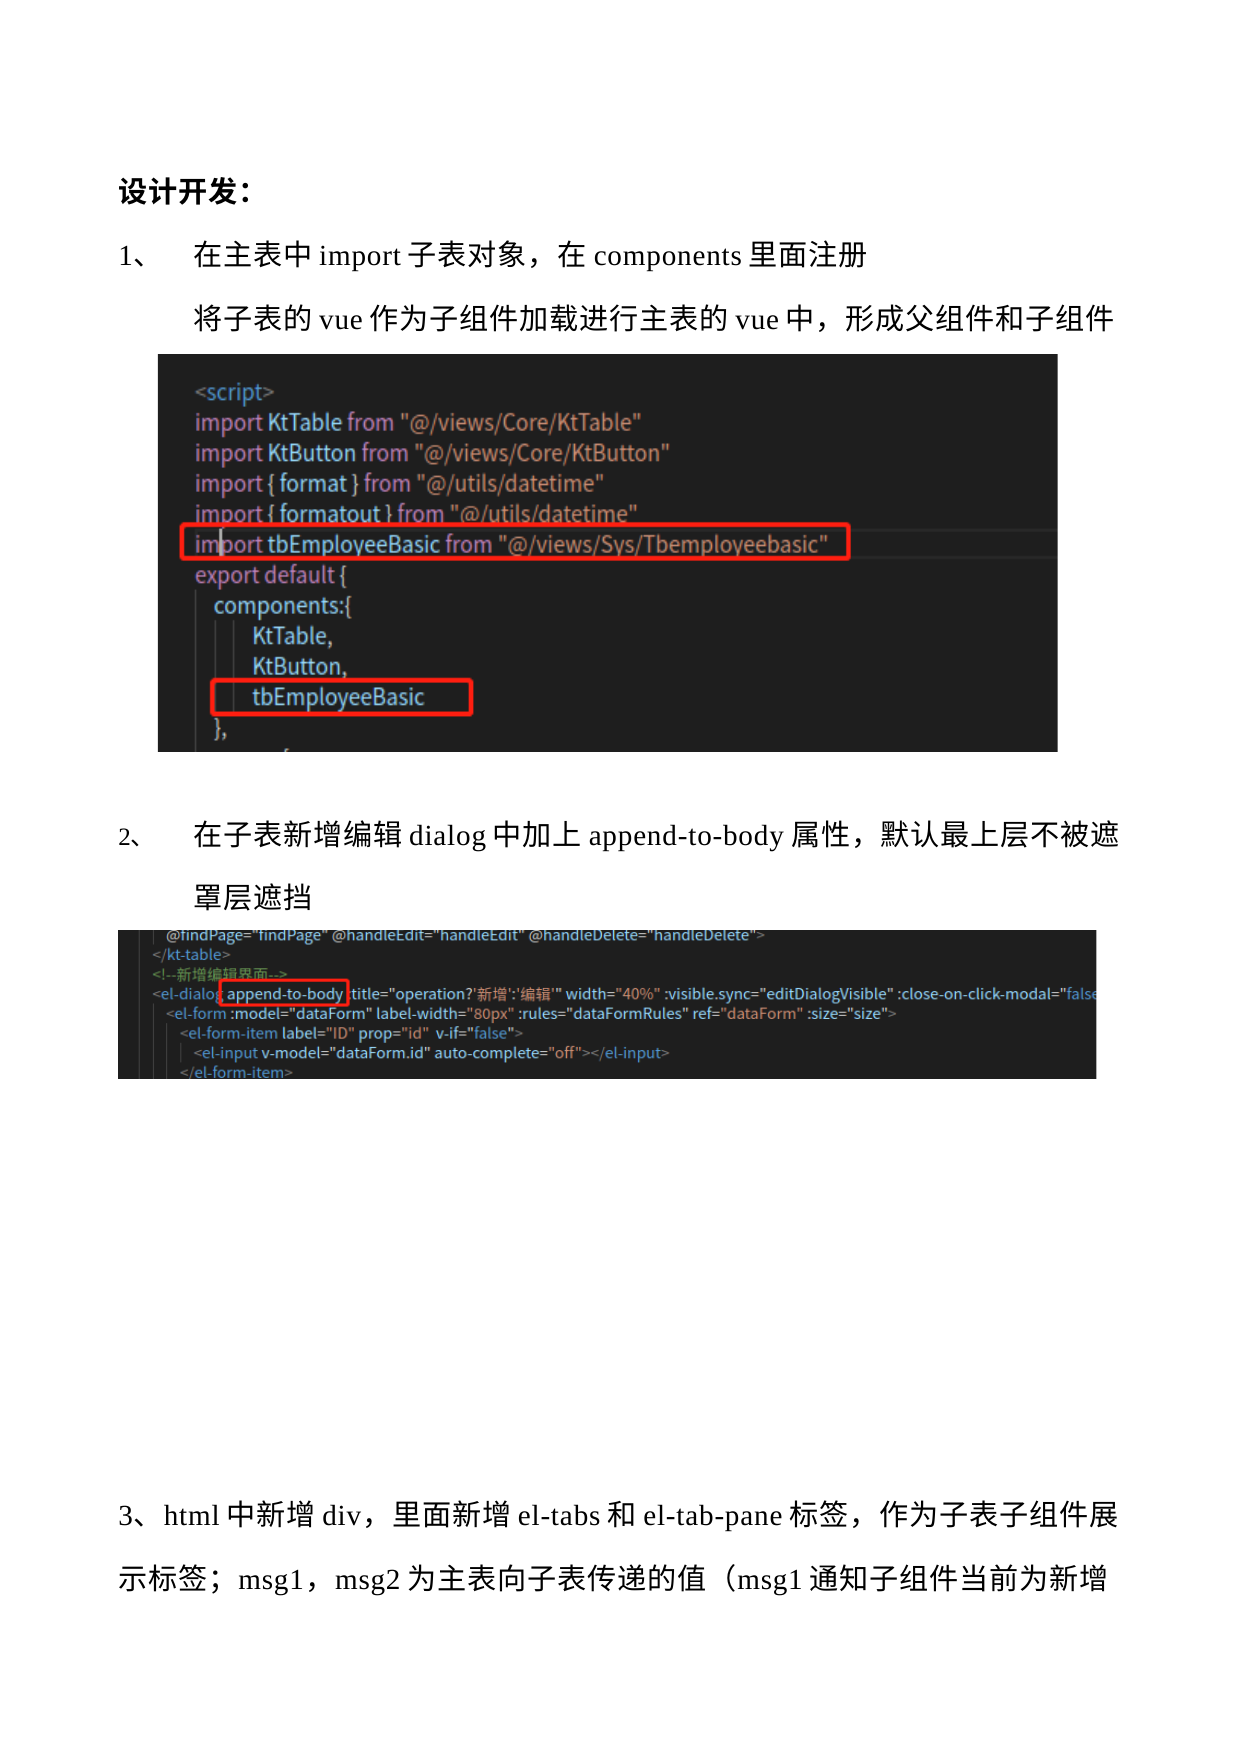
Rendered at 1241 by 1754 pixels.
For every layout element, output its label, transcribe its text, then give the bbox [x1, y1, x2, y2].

list 在子表新增编辑dialog中加上append-to-body属性，默认最上层不被遮罩层遮挡 [118, 812, 1122, 917]
list 在主表中import子表对象，在components里面注册 [118, 232, 1122, 274]
text 3、html中新增div，里面新增el-tabs和el-tab-pane标签，作为子表子组件展示标签；msg1，msg2为主表向子表传递的值（msg1通知子组件当前为新增 [118, 1492, 1122, 1598]
text 设计开发： [118, 168, 1122, 211]
text 将子表的vue作为子组件加载进行主表的vue中，形成父组件和子组件 [193, 295, 1122, 338]
